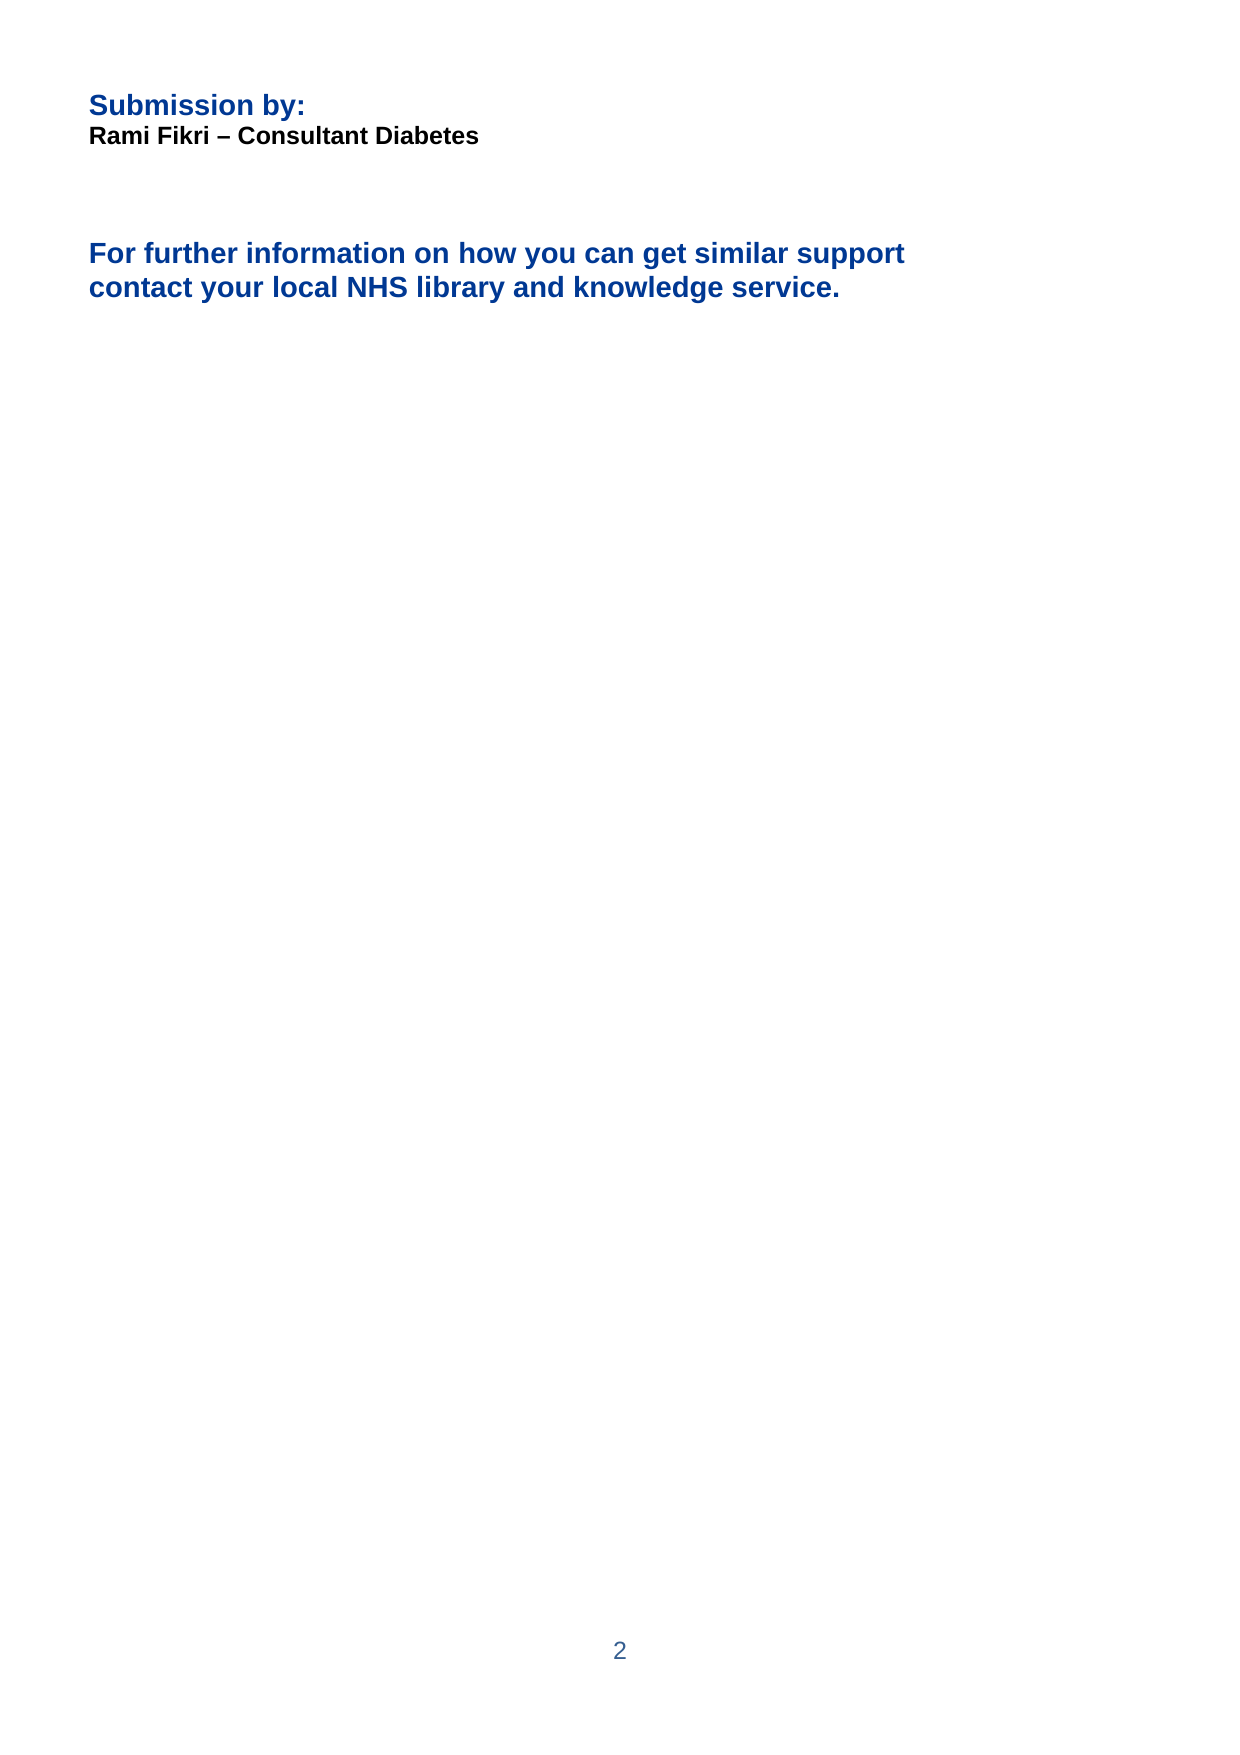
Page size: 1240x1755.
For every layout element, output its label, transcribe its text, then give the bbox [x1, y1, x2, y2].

text Rami Fikri – Consultant Diabetes [89, 121, 1151, 150]
text For further information on how you can get similar support contact your local NHS library and knowledge service. [89, 236, 1151, 303]
text Submission by: [89, 88, 1151, 121]
